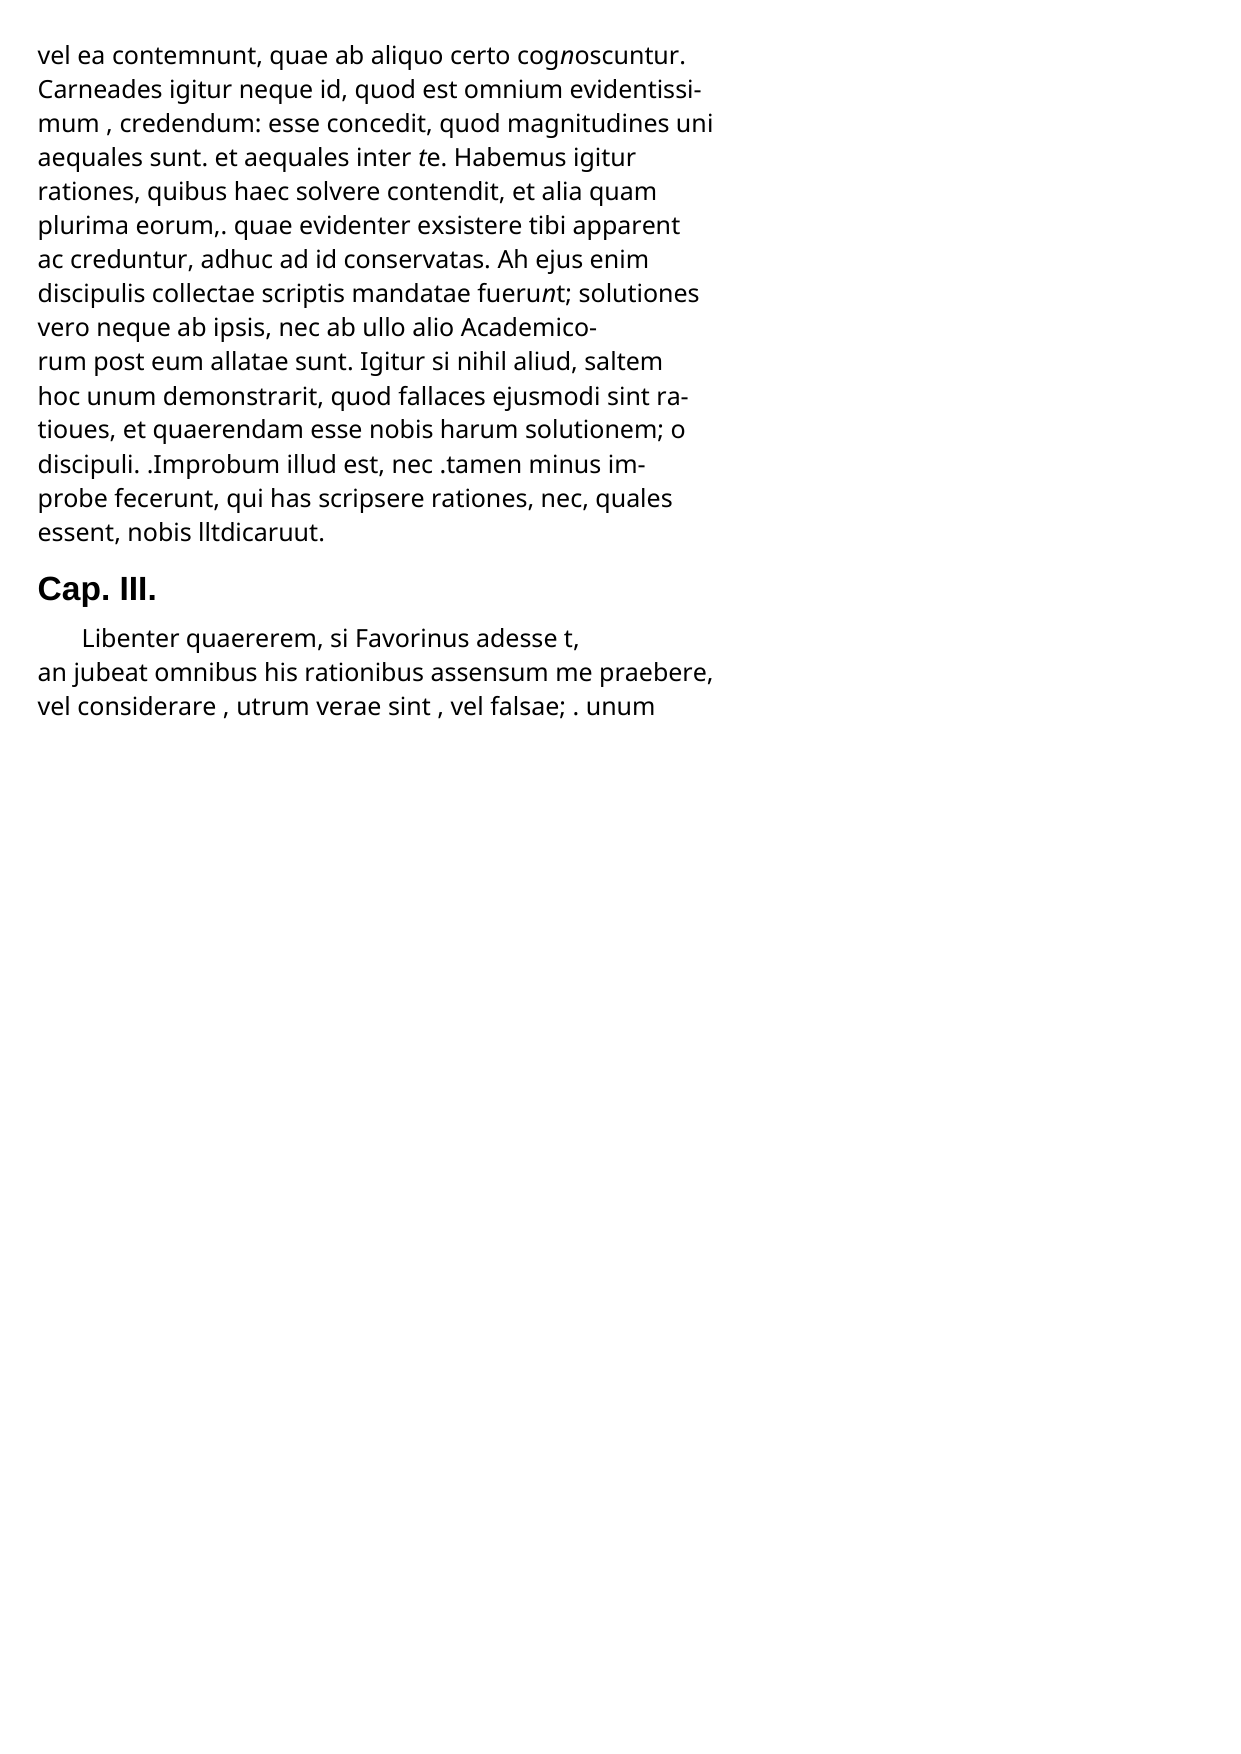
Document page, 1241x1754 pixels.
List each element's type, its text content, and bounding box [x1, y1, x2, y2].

text vel ea contemnunt, quae ab aliquo certo cognoscuntur. Carneades igitur neque id, quod est omnium evidentissi- mum , credendum: esse concedit, quod magnitudines uni aequales sunt. et aequales inter te. Habemus igitur rationes, quibus haec solvere contendit, et alia quam plurima eorum,. quae evidenter exsistere tibi apparent ac creduntur, adhuc ad id conservatas. Ah ejus enim discipulis collectae scriptis mandatae fuerunt; solutiones vero neque ab ipsis, nec ab ullo alio Academico- rum post eum allatae sunt. Igitur si nihil aliud, saltem hoc unum demonstrarit, quod fallaces ejusmodi sint ra- tioues, et quaerendam esse nobis harum solutionem; o discipuli. .Improbum illud est, nec .tamen minus im- probe fecerunt, qui has scripsere rationes, nec, quales essent, nobis lltdicaruut. [37, 37, 1203, 548]
subtitle Cap. III. [37, 569, 1203, 608]
text Libenter quaererem, si Favorinus adesse t, an jubeat omnibus his rationibus assensum me praebere, vel considerare , utrum verae sint , vel falsae; . unum [37, 620, 1203, 723]
